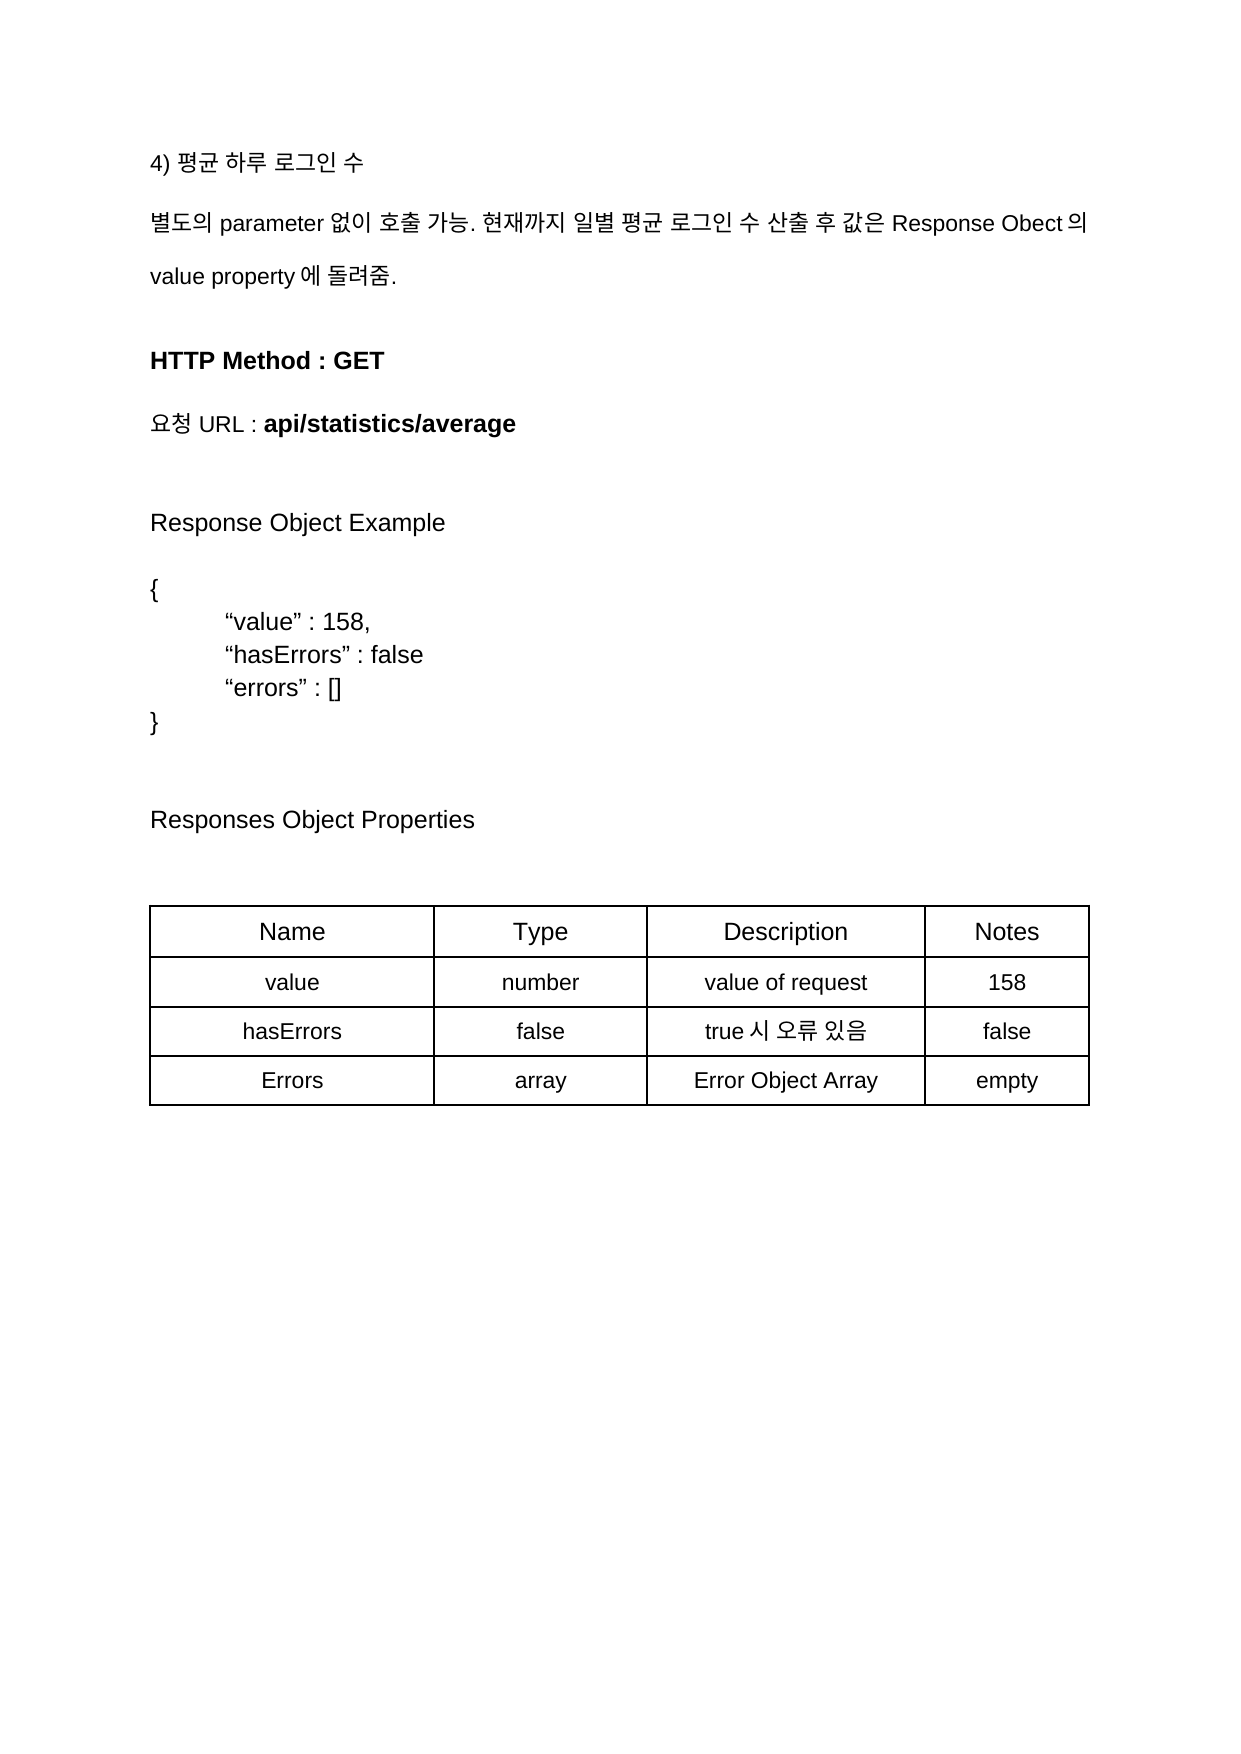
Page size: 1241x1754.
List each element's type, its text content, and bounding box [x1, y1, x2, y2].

table_cell number [435, 958, 646, 1006]
text HTTP Method : GET [150, 346, 1090, 375]
table_cell true시 오류 있음 [648, 1008, 924, 1055]
table_cell value [151, 958, 433, 1006]
text “errors” : [] [150, 673, 1090, 702]
table_cell hasErrors [151, 1008, 433, 1055]
table_cell empty [926, 1057, 1088, 1104]
text { [150, 574, 1090, 603]
table_header Notes [926, 907, 1088, 956]
text Responses Object Properties [150, 806, 1090, 834]
table_cell false [435, 1008, 646, 1055]
text 4) 평균 하루 로그인 수 [150, 150, 1090, 176]
text 요청 URL : api/statistics/average [150, 409, 1090, 438]
table_cell 158 [926, 958, 1088, 1006]
text 별도의 parameter 없이 호출 가능. 현재까지 일별 평균 로그인 수 산출 후 값은 Response Obect의 value property에 돌려줌. [150, 210, 1090, 289]
text } [150, 706, 1090, 735]
table_cell array [435, 1057, 646, 1104]
table_header Type [435, 907, 646, 956]
text “hasErrors” : false [150, 640, 1090, 669]
table_cell false [926, 1008, 1088, 1055]
table_header Description [648, 907, 924, 956]
table_cell Error Object Array [648, 1057, 924, 1104]
table_cell value of request [648, 958, 924, 1006]
text “value” : 158, [150, 607, 1090, 636]
text Response Object Example [150, 508, 1090, 537]
table_cell Errors [151, 1057, 433, 1104]
table_header Name [151, 907, 433, 956]
